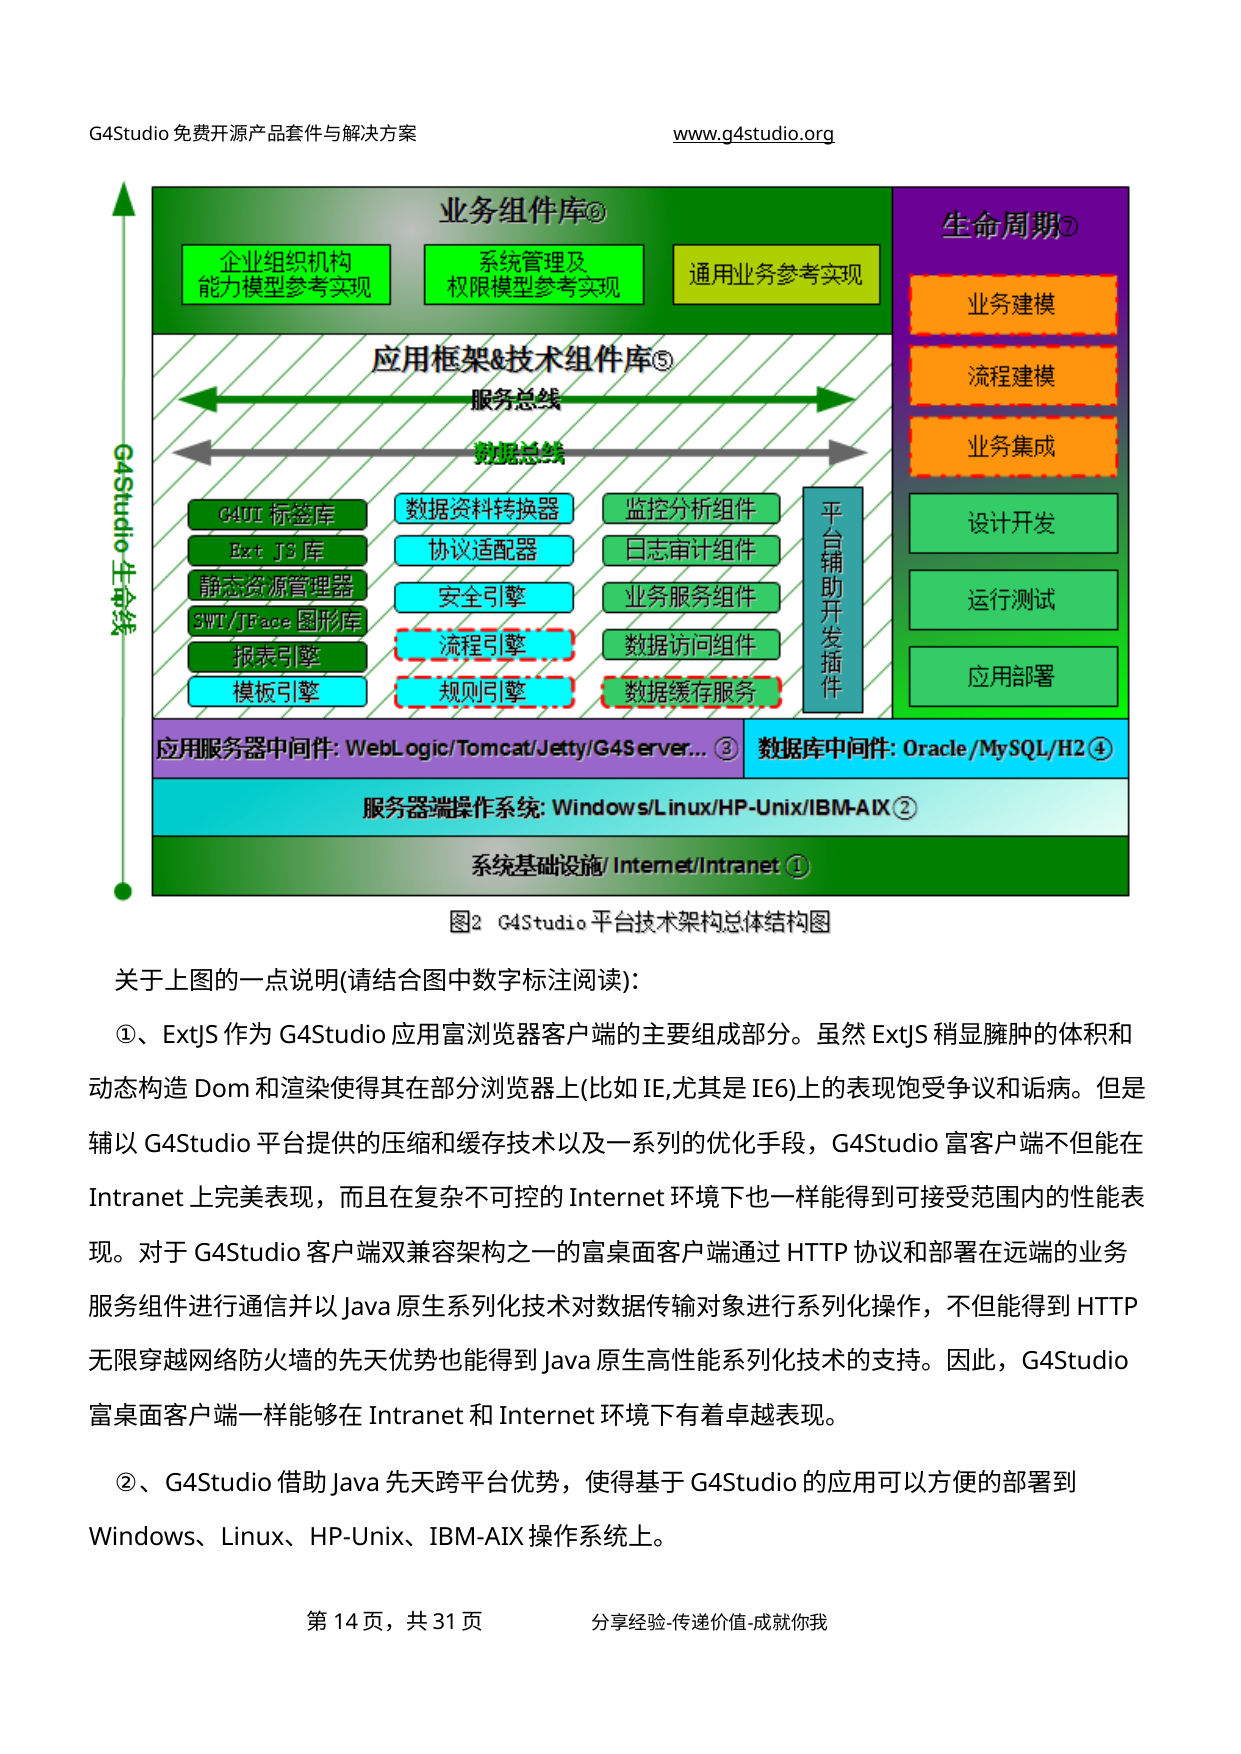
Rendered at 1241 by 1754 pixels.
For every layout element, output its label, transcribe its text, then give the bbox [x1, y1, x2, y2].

text 关于上图的一点说明(请结合图中数字标注阅读)： ①、ExtJS作为G4Studio应用富浏览器客户端的主要组成部分。虽然ExtJS稍显臃肿的体积和动态构造Dom和渲染使得其在部分浏览器上(比如IE,尤其是IE6)上的表现饱受争议和诟病。但是辅以G4Studio平台提供的压缩和缓存技术以及一系列的优化手段，G4Studio富客户端不但能在Intranet上完美表现，而且在复杂不可控的Internet环境下也一样能得到可接受范围内的性能表现。对于G4Studio客户端双兼容架构之一的富桌面客户端通过HTTP协议和部署在远端的业务服务组件进行通信并以Java原生系列化技术对数据传输对象进行系列化操作，不但能得到HTTP无限穿越网络防火墙的先天优势也能得到Java原生高性能系列化技术的支持。因此，G4Studio富桌面客户端一样能够在Intranet和Internet环境下有着卓越表现。 [88, 175, 1152, 1431]
picture [105, 174, 1135, 942]
text ②、G4Studio借助Java先天跨平台优势，使得基于G4Studio的应用可以方便的部署到Windows、Linux、HP-Unix、IBM-AIX操作系统上。 [88, 1462, 1152, 1553]
